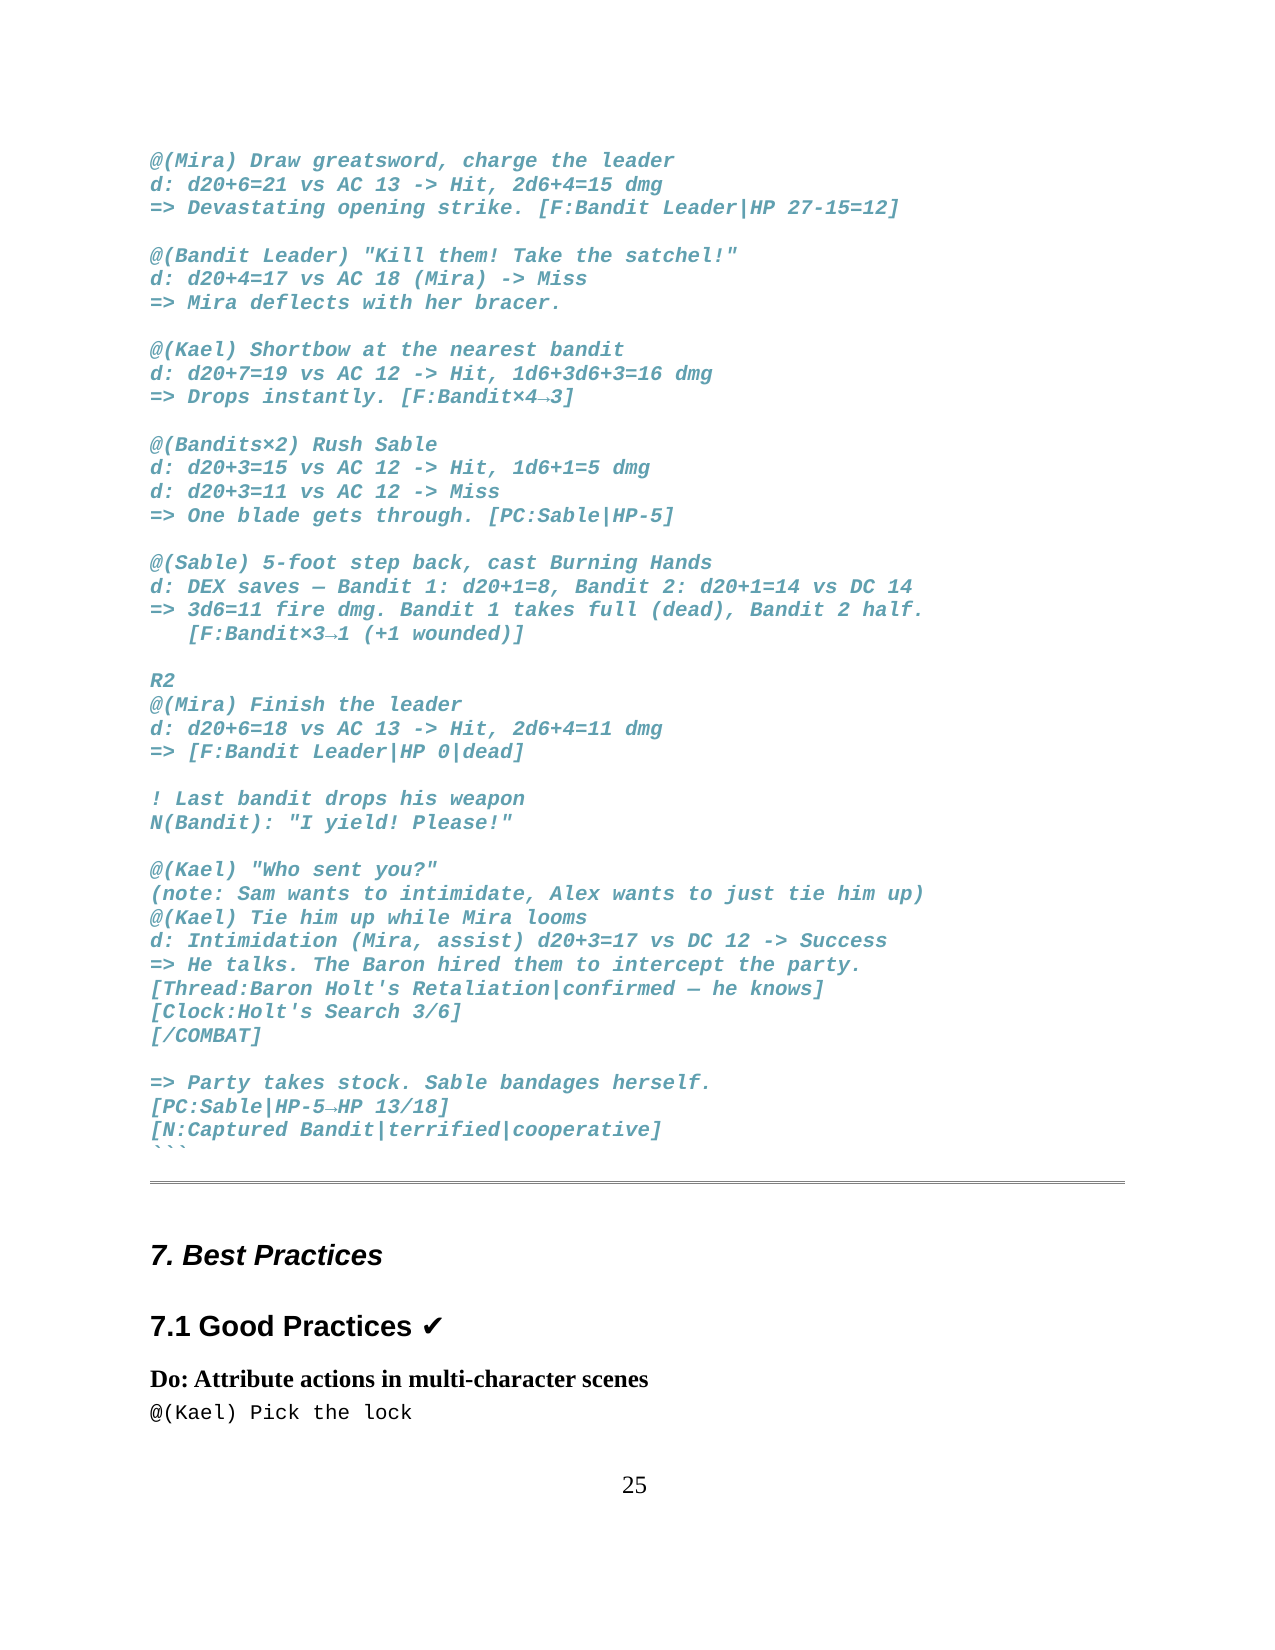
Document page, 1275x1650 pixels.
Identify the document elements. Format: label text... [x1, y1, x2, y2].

text d: d20+4=17 vs AC 18 (Mira) -> Miss [150, 268, 1125, 292]
text [Thread:Baron Holt's Retaliation|confirmed — he knows] [150, 978, 1125, 1001]
subtitle 7. Best Practices [150, 1238, 1125, 1271]
text [/COMBAT] [150, 1025, 1125, 1048]
text d: d20+6=18 vs AC 13 -> Hit, 2d6+4=11 dmg [150, 717, 1125, 741]
text Do: Attribute actions in multi-character scenes [150, 1364, 1125, 1393]
text => Mira deflects with her bracer. [150, 292, 1125, 316]
text => 3d6=11 fire dmg. Bandit 1 takes full (dead), Bandit 2 half. [150, 599, 1125, 623]
subtitle 7.1 Good Practices ✔ [150, 1309, 1125, 1342]
text => He talks. The Baron hired them to intercept the party. [150, 954, 1125, 978]
text [Clock:Holt's Search 3/6] [150, 1001, 1125, 1025]
text => Devastating opening strike. [F:Bandit Leader|HP 27-15=12] [150, 197, 1125, 221]
text => [F:Bandit Leader|HP 0|dead] [150, 741, 1125, 765]
text [N:Captured Bandit|terrified|cooperative] [150, 1119, 1125, 1143]
text [PC:Sable|HP-5→HP 13/18] [150, 1096, 1125, 1119]
text @(Kael) Pick the lock [150, 1402, 1125, 1425]
text => Party takes stock. Sable bandages herself. [150, 1072, 1125, 1096]
text (note: Sam wants to intimidate, Alex wants to just tie him up) [150, 883, 1125, 907]
text ! Last bandit drops his weapon [150, 788, 1125, 812]
text @(Bandit Leader) "Kill them! Take the satchel!" [150, 244, 1125, 268]
text @(Bandits×2) Rush Sable [150, 434, 1125, 457]
text @(Kael) Tie him up while Mira looms [150, 907, 1125, 930]
text d: d20+3=15 vs AC 12 -> Hit, 1d6+1=5 dmg [150, 457, 1125, 481]
text @(Sable) 5-foot step back, cast Burning Hands [150, 552, 1125, 576]
text R2 [150, 670, 1125, 694]
text ``` [150, 1143, 1125, 1167]
text d: d20+6=21 vs AC 13 -> Hit, 2d6+4=15 dmg [150, 174, 1125, 197]
text N(Bandit): "I yield! Please!" [150, 812, 1125, 836]
text @(Mira) Draw greatsword, charge the leader [150, 150, 1125, 174]
text d: d20+7=19 vs AC 12 -> Hit, 1d6+3d6+3=16 dmg [150, 363, 1125, 386]
text => One blade gets through. [PC:Sable|HP-5] [150, 505, 1125, 528]
text [F:Bandit×3→1 (+1 wounded)] [150, 623, 1125, 647]
text @(Kael) "Who sent you?" [150, 859, 1125, 883]
text @(Kael) Shortbow at the nearest bandit [150, 339, 1125, 363]
text => Drops instantly. [F:Bandit×4→3] [150, 386, 1125, 410]
text d: d20+3=11 vs AC 12 -> Miss [150, 481, 1125, 505]
text d: DEX saves — Bandit 1: d20+1=8, Bandit 2: d20+1=14 vs DC 14 [150, 576, 1125, 599]
text d: Intimidation (Mira, assist) d20+3=17 vs DC 12 -> Success [150, 930, 1125, 954]
text @(Mira) Finish the leader [150, 694, 1125, 717]
